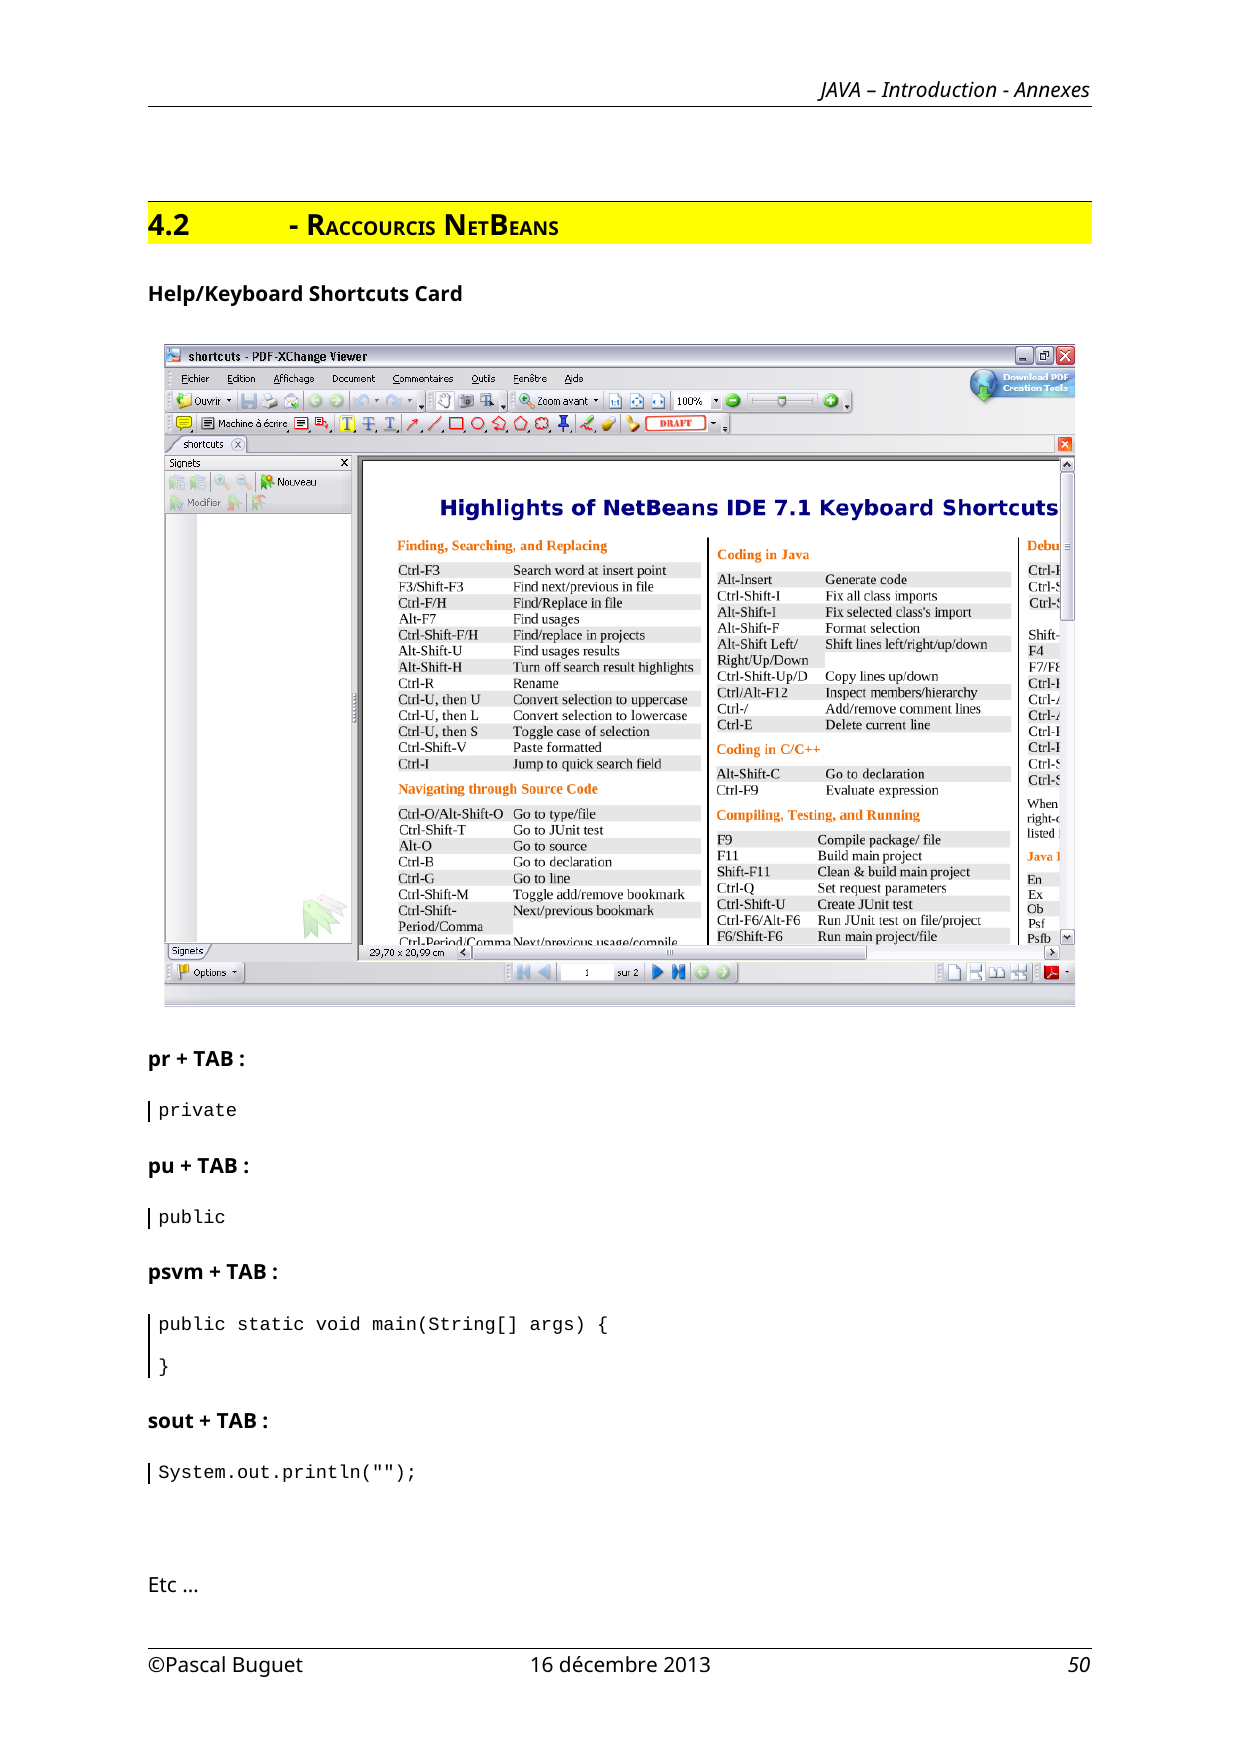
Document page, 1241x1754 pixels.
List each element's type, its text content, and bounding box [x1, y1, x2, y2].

text Etc … [148, 1570, 1092, 1598]
subtitle - Raccourcis NetBeans [148, 202, 1092, 244]
text System.out.println(""); [150, 1463, 1092, 1484]
text pr + TAB : [148, 1044, 1092, 1073]
text } [150, 1357, 1092, 1378]
text private [150, 1101, 1092, 1122]
text public [150, 1208, 1092, 1229]
text psvm + TAB : [148, 1257, 1092, 1286]
text pu + TAB : [148, 1151, 1092, 1179]
text public static void main(String[] args) { [150, 1314, 1092, 1336]
picture [164, 344, 1075, 1007]
text Help/Keyboard Shortcuts Card [148, 279, 1092, 307]
text sout + TAB : [148, 1406, 1092, 1435]
